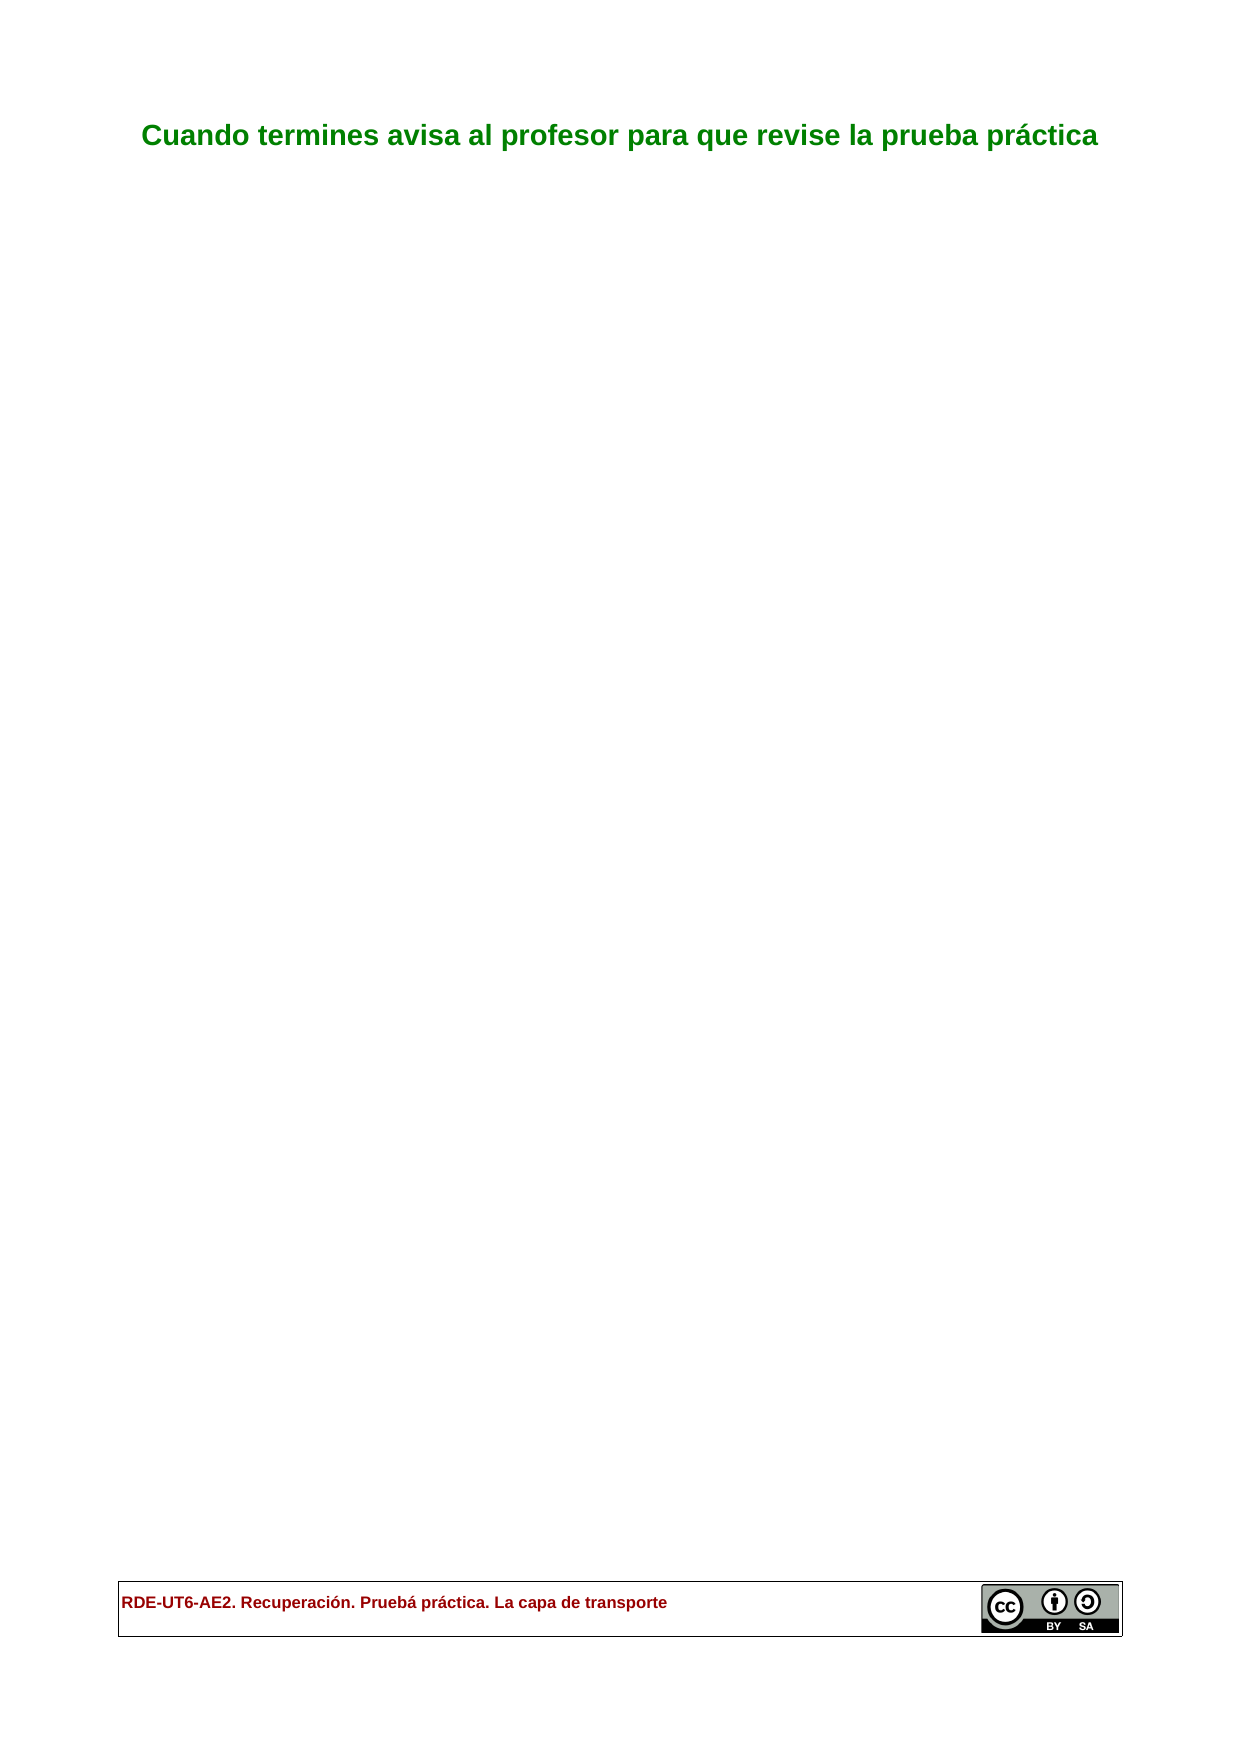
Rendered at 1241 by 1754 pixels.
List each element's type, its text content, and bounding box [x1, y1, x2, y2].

picture [981, 1584, 1119, 1633]
text Cuando termines avisa al profesor para que revise la prueba práctica [118, 118, 1122, 152]
